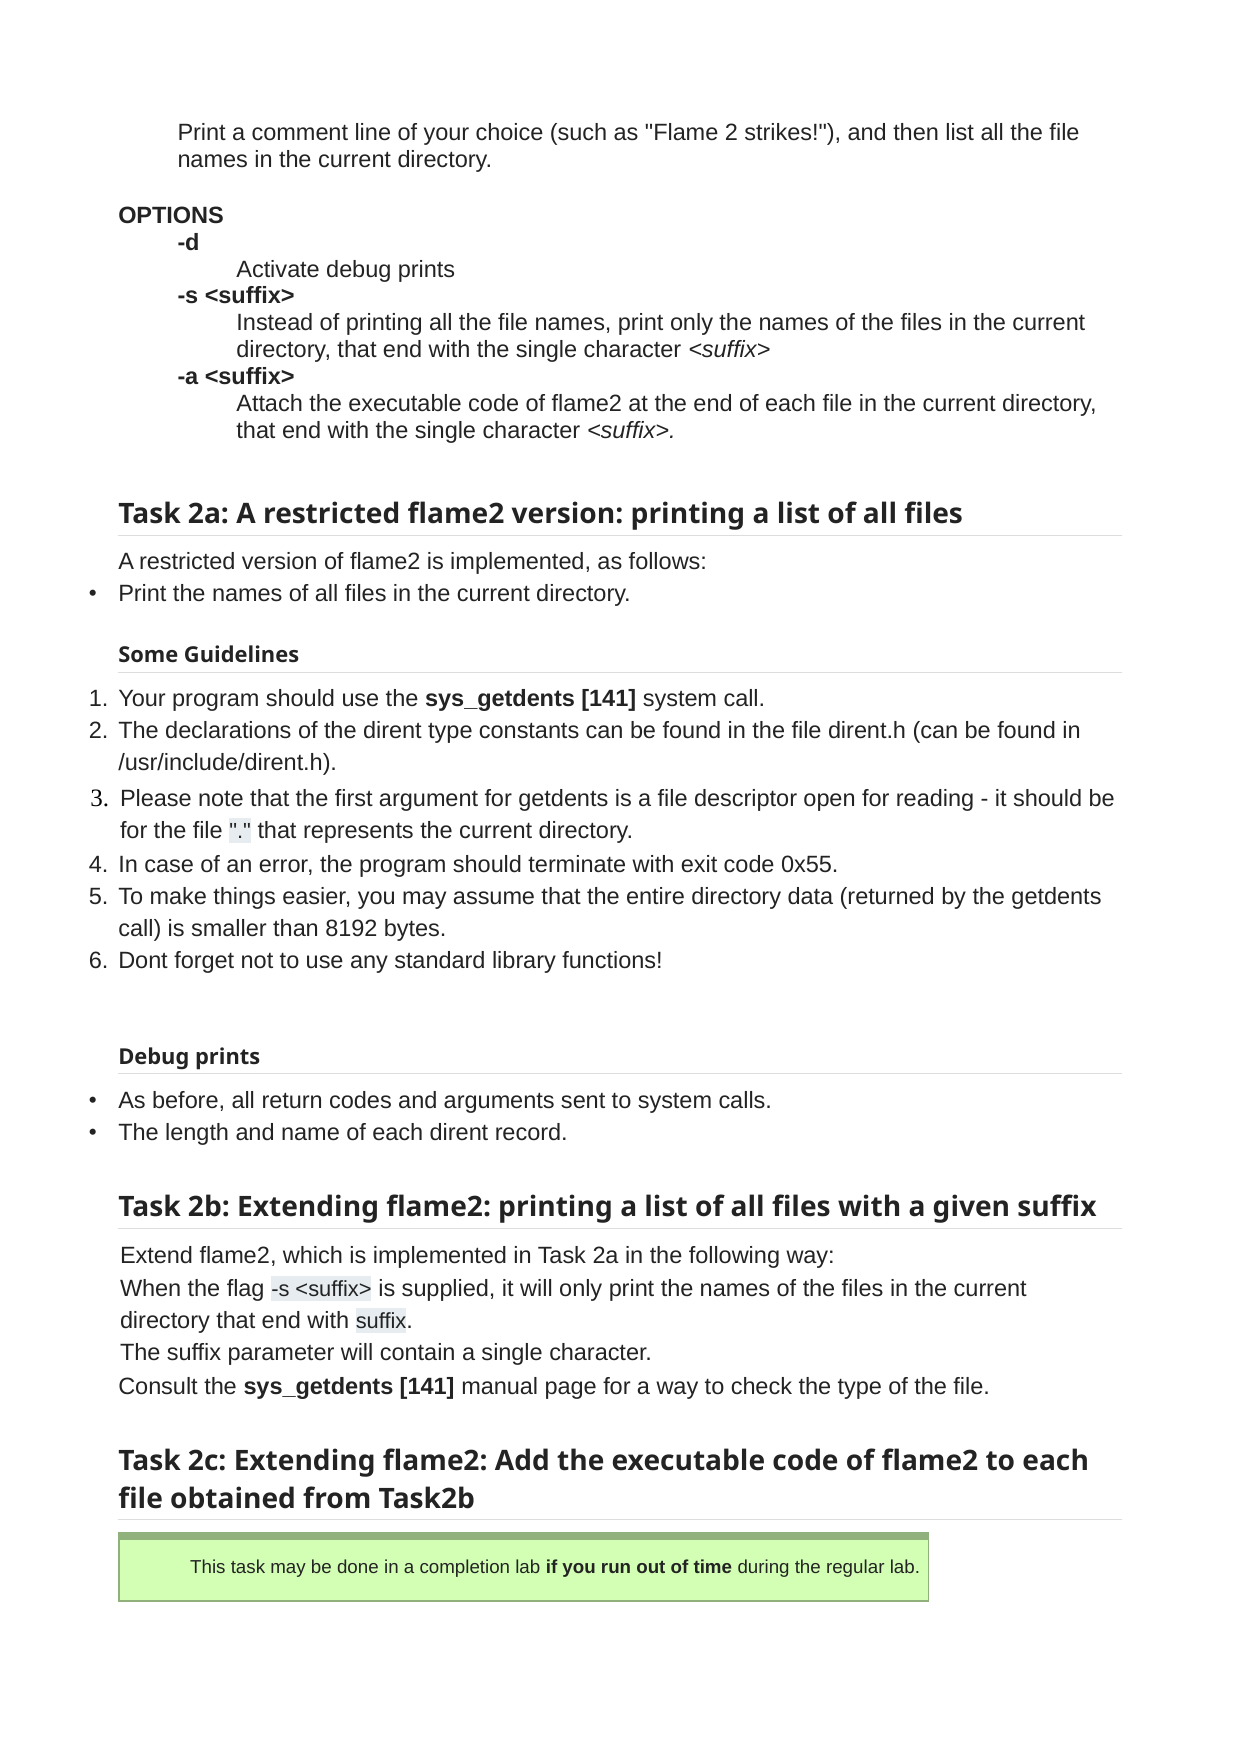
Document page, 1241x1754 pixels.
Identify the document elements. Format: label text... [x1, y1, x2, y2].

subtitle -d [177, 228, 1122, 255]
list Print the names of all files in the current directory. [118, 579, 1122, 607]
list In case of an error, the program should terminate with exit code 0x55. [118, 850, 1122, 877]
list Attach the executable code of flame2 at the end of each file in the current directory, that end with the single character <suffix>. [236, 389, 1122, 443]
list To make things easier, you may assume that the entire directory data (returned by the getdents call) is smaller than 8192 bytes. [118, 883, 1122, 942]
text [929, 1532, 1122, 1602]
text A restricted version of flame2 is implemented, as follows: [118, 547, 1122, 574]
subtitle Task 2a: A restricted flame2 version: printing a list of all files [118, 493, 1122, 535]
subtitle OPTIONS [118, 201, 1122, 228]
text This task may be done in a completion lab if you run out of time during the regular lab. [120, 1540, 928, 1600]
text Extend flame2, which is implemented in Task 2a in the following way: When the flag -s <suffix> is supplied, it will only print the names of the files in the current directory that end with suffix. The suffix parameter will contain a single character. [120, 1242, 1121, 1365]
list Your program should use the sys_getdents [141] system call. [118, 684, 1122, 711]
list Activate debug prints [236, 255, 1122, 282]
text Consult the sys_getdents [141] manual page for a way to check the type of the file. [118, 1372, 1122, 1399]
subtitle -s <suffix> [177, 282, 1122, 309]
list Dont forget not to use any standard library functions! [118, 947, 1122, 974]
subtitle Task 2c: Extending flame2: Add the executable code of flame2 to each file obtained from Task2b [118, 1440, 1122, 1519]
list The declarations of the dirent type constants can be found in the file dirent.h (can be found in /usr/include/dirent.h). [118, 717, 1122, 776]
subtitle Some Guidelines [118, 639, 1122, 672]
list Print a comment line of your choice (such as "Flame 2 strikes!"), and then list all the file names in the current directory. [177, 118, 1122, 172]
list As before, all return codes and arguments sent to system calls. [118, 1086, 1122, 1113]
list Please note that the first argument for getdents is a file descriptor open for reading - it should be for the file "." that represents the current directory. [120, 783, 1121, 843]
list The length and name of each dirent record. [118, 1118, 1122, 1146]
list Instead of printing all the file names, print only the names of the files in the current directory, that end with the single character <suffix> [236, 309, 1122, 363]
subtitle Task 2b: Extending flame2: printing a list of all files with a given suffix [118, 1186, 1122, 1228]
subtitle Debug prints [118, 1041, 1122, 1073]
subtitle -a <suffix> [177, 363, 1122, 389]
